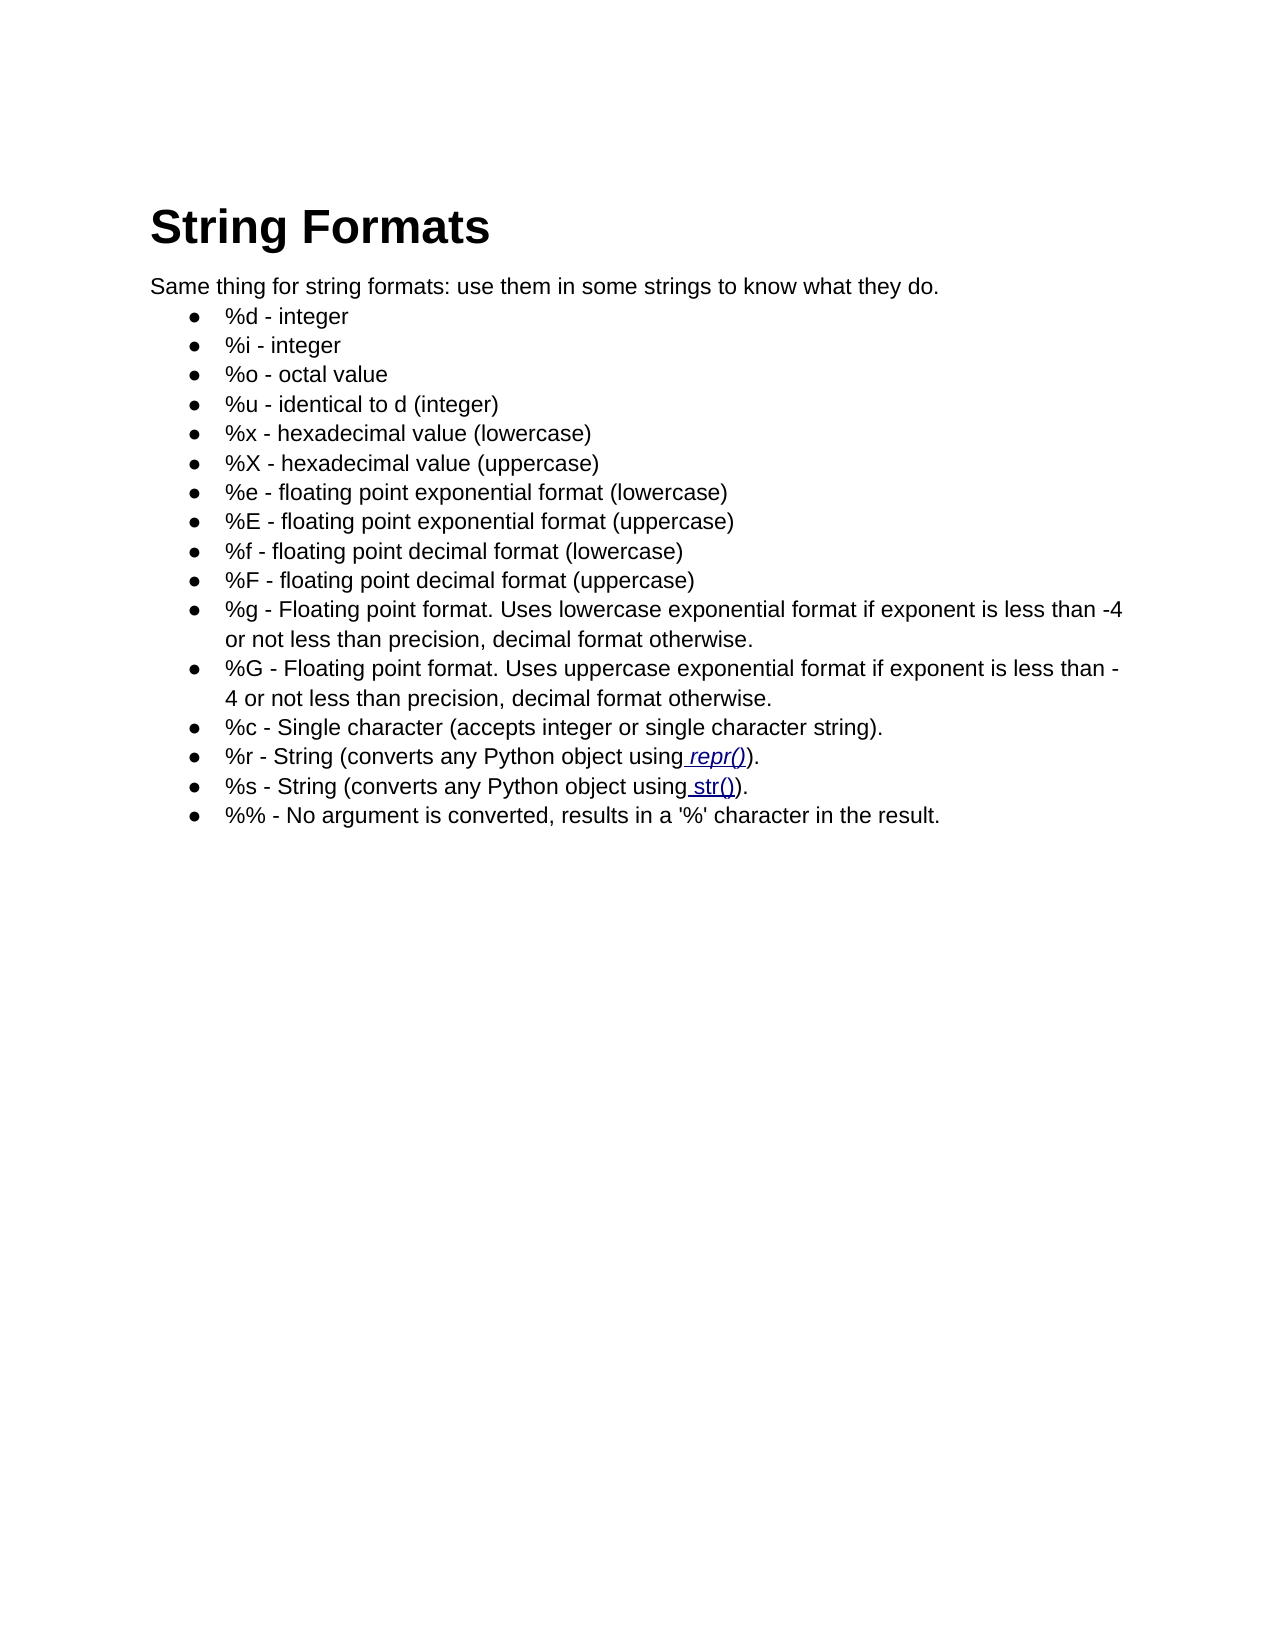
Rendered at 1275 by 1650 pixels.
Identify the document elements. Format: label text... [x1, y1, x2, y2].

list %% - No argument is converted, results in a '%' character in the result. [187, 803, 1125, 828]
list %o - octal value [187, 362, 1125, 388]
list %F - floating point decimal format (uppercase) [187, 568, 1125, 593]
list %s - String (converts any Python object using str()). [187, 773, 1125, 799]
list %i - integer [187, 333, 1125, 358]
list %g - Floating point format. Uses lowercase exponential format if exponent is less than -4 or not less than precision, decimal format otherwise. [187, 597, 1125, 652]
list %d - integer [187, 303, 1125, 329]
list %c - Single character (accepts integer or single character string). [187, 715, 1125, 740]
list %e - floating point exponential format (lowercase) [187, 480, 1125, 505]
list %G - Floating point format. Uses uppercase exponential format if exponent is less than -4 or not less than precision, decimal format otherwise. [187, 656, 1125, 711]
list %X - hexadecimal value (uppercase) [187, 450, 1125, 476]
list %u - identical to d (integer) [187, 392, 1125, 417]
list %r - String (converts any Python object using repr()). [187, 744, 1125, 770]
list %E - floating point exponential format (uppercase) [187, 509, 1125, 535]
subtitle String Formats [150, 200, 1125, 253]
list %x - hexadecimal value (lowercase) [187, 421, 1125, 447]
text Same thing for string formats: use them in some strings to know what they do. [150, 274, 1125, 300]
list %f - floating point decimal format (lowercase) [187, 538, 1125, 564]
